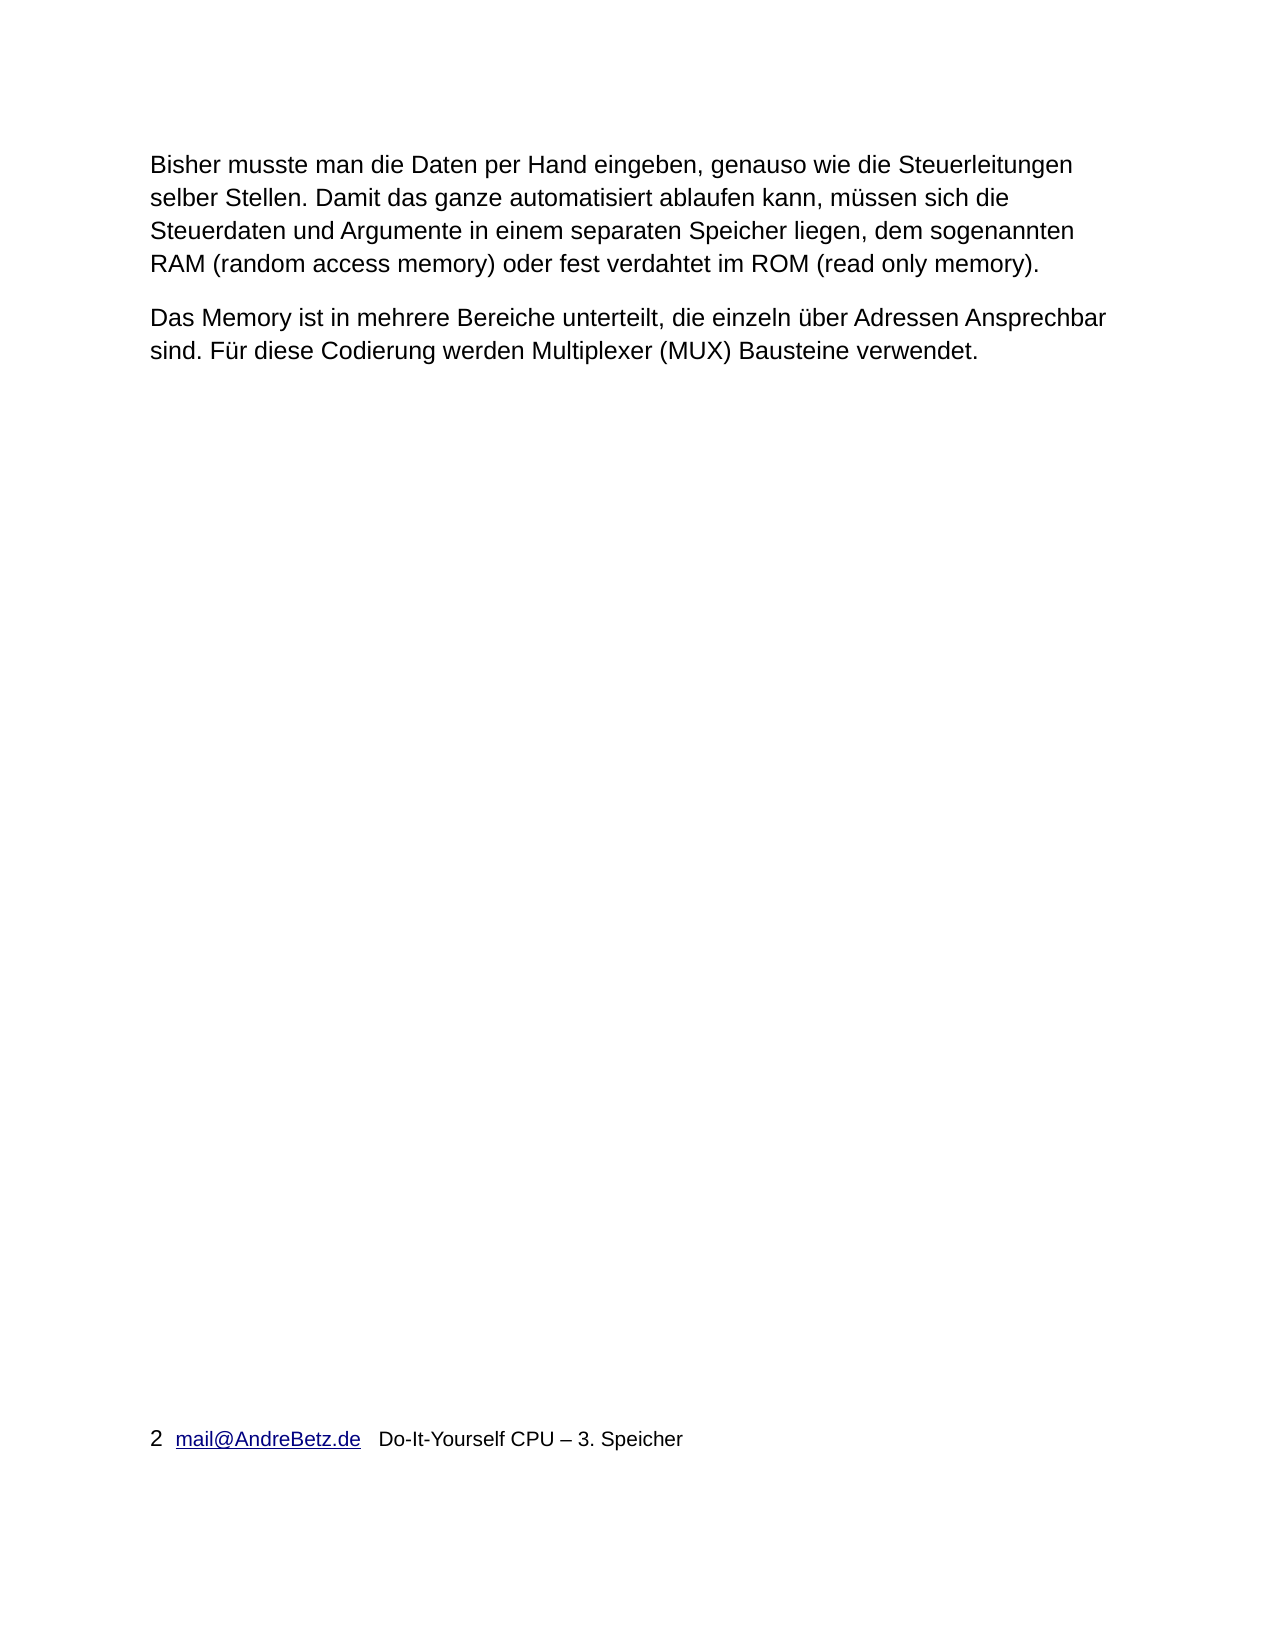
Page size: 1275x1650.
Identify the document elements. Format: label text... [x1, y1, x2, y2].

text Das Memory ist in mehrere Bereiche unterteilt, die einzeln über Adressen Ansprechbar sind. Für diese Codierung werden Multiplexer (MUX) Bausteine verwendet. [150, 303, 1125, 365]
text Bisher musste man die Daten per Hand eingeben, genauso wie die Steuerleitungen selber Stellen. Damit das ganze automatisiert ablaufen kann, müssen sich die Steuerdaten und Argumente in einem separaten Speicher liegen, dem sogenannten RAM (random access memory) oder fest verdahtet im ROM (read only memory). [150, 150, 1125, 278]
